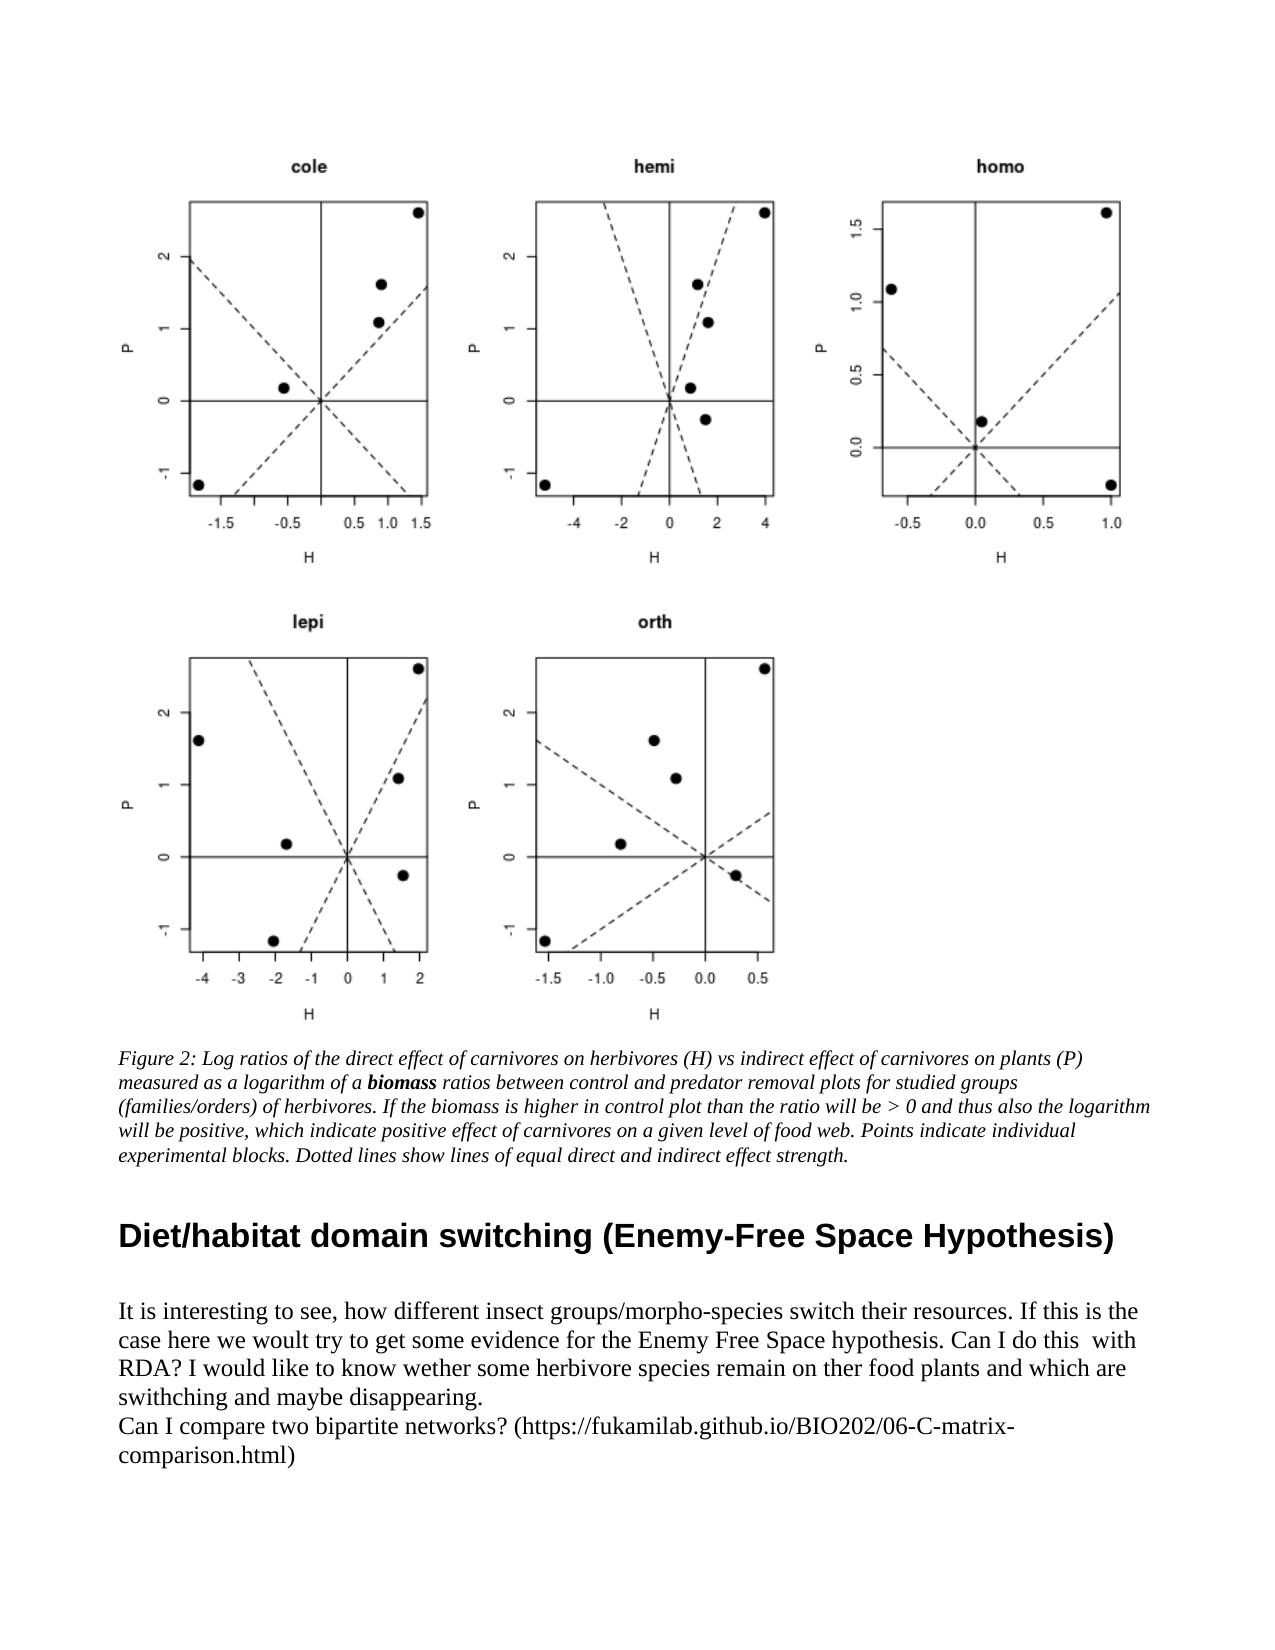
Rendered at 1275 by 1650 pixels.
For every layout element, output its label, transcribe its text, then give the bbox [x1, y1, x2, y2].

text Can I compare two bipartite networks? (https://fukamilab.github.io/BIO202/06-C-matrix-comparison.html) [118, 1411, 1157, 1468]
subtitle Diet/habitat domain switching (Enemy-Free Space Hypothesis) [118, 1216, 1157, 1255]
text Figure 2: Log ratios of the direct effect of carnivores on herbivores (H) vs indirect effect of carnivores on plants (P) measured as a logarithm of a biomass ratios between control and predator removal plots for studied groups (families/orders) of herbivores. If the biomass is higher in control plot than the ratio will be > 0 and thus also the logarithm will be positive, which indicate positive effect of carnivores on a given level of food web. Points indicate individual experimental blocks. Dotted lines show lines of equal direct and indirect effect strength. [118, 1042, 1157, 1167]
picture [118, 130, 1157, 1042]
text It is interesting to see, how different insect groups/morpho-species switch their resources. If this is the case here we woult try to get some evidence for the Enemy Free Space hypothesis. Can I do this with RDA? I would like to know wether some herbivore species remain on ther food plants and which are swithching and maybe disappearing. [118, 1296, 1157, 1411]
